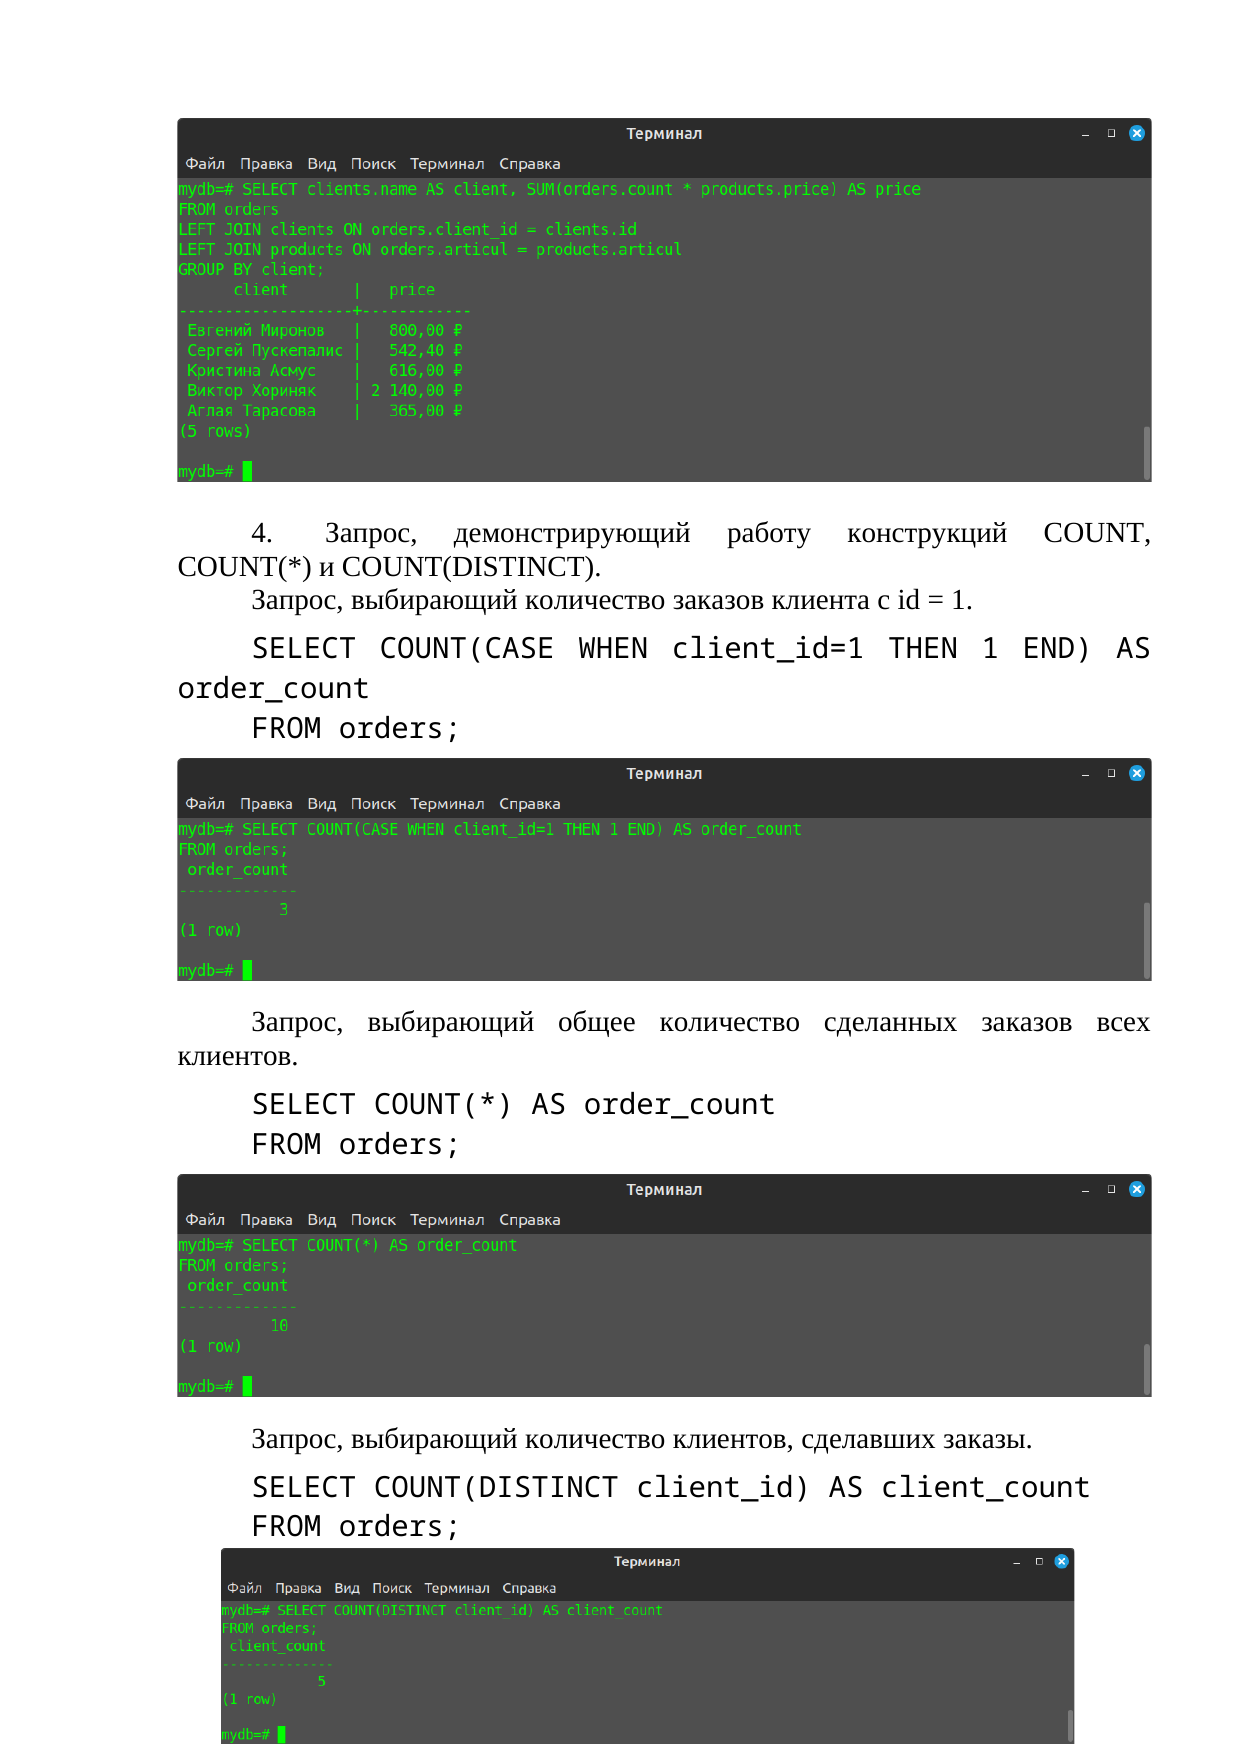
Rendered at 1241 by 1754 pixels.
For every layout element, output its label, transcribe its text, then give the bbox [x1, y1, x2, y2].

list Запрос, демонстрирующий работу конструкций COUNT, COUNT(*) и COUNT(DISTINCT). [177, 515, 1152, 582]
text Запрос, выбирающий количество клиентов, сделавших заказы. [177, 1397, 1152, 1454]
list SELECT COUNT(*) AS order_count [177, 1083, 1152, 1123]
list SELECT COUNT(CASE WHEN client_id=1 THEN 1 END) AS order_count [177, 628, 1152, 707]
list SELECT COUNT(DISTINCT client_id) AS client_count [177, 1466, 1152, 1506]
picture [177, 758, 1152, 981]
picture [177, 118, 1152, 482]
text Запрос, выбирающий количество заказов клиента с id = 1. [177, 582, 1152, 616]
list FROM orders; [177, 707, 1152, 747]
picture [221, 1548, 1075, 1744]
picture [177, 1174, 1152, 1397]
list FROM orders; [177, 1506, 1152, 1545]
list FROM orders; [177, 1123, 1152, 1163]
text Запрос, выбирающий общее количество сделанных заказов всех клиентов. [177, 981, 1152, 1072]
